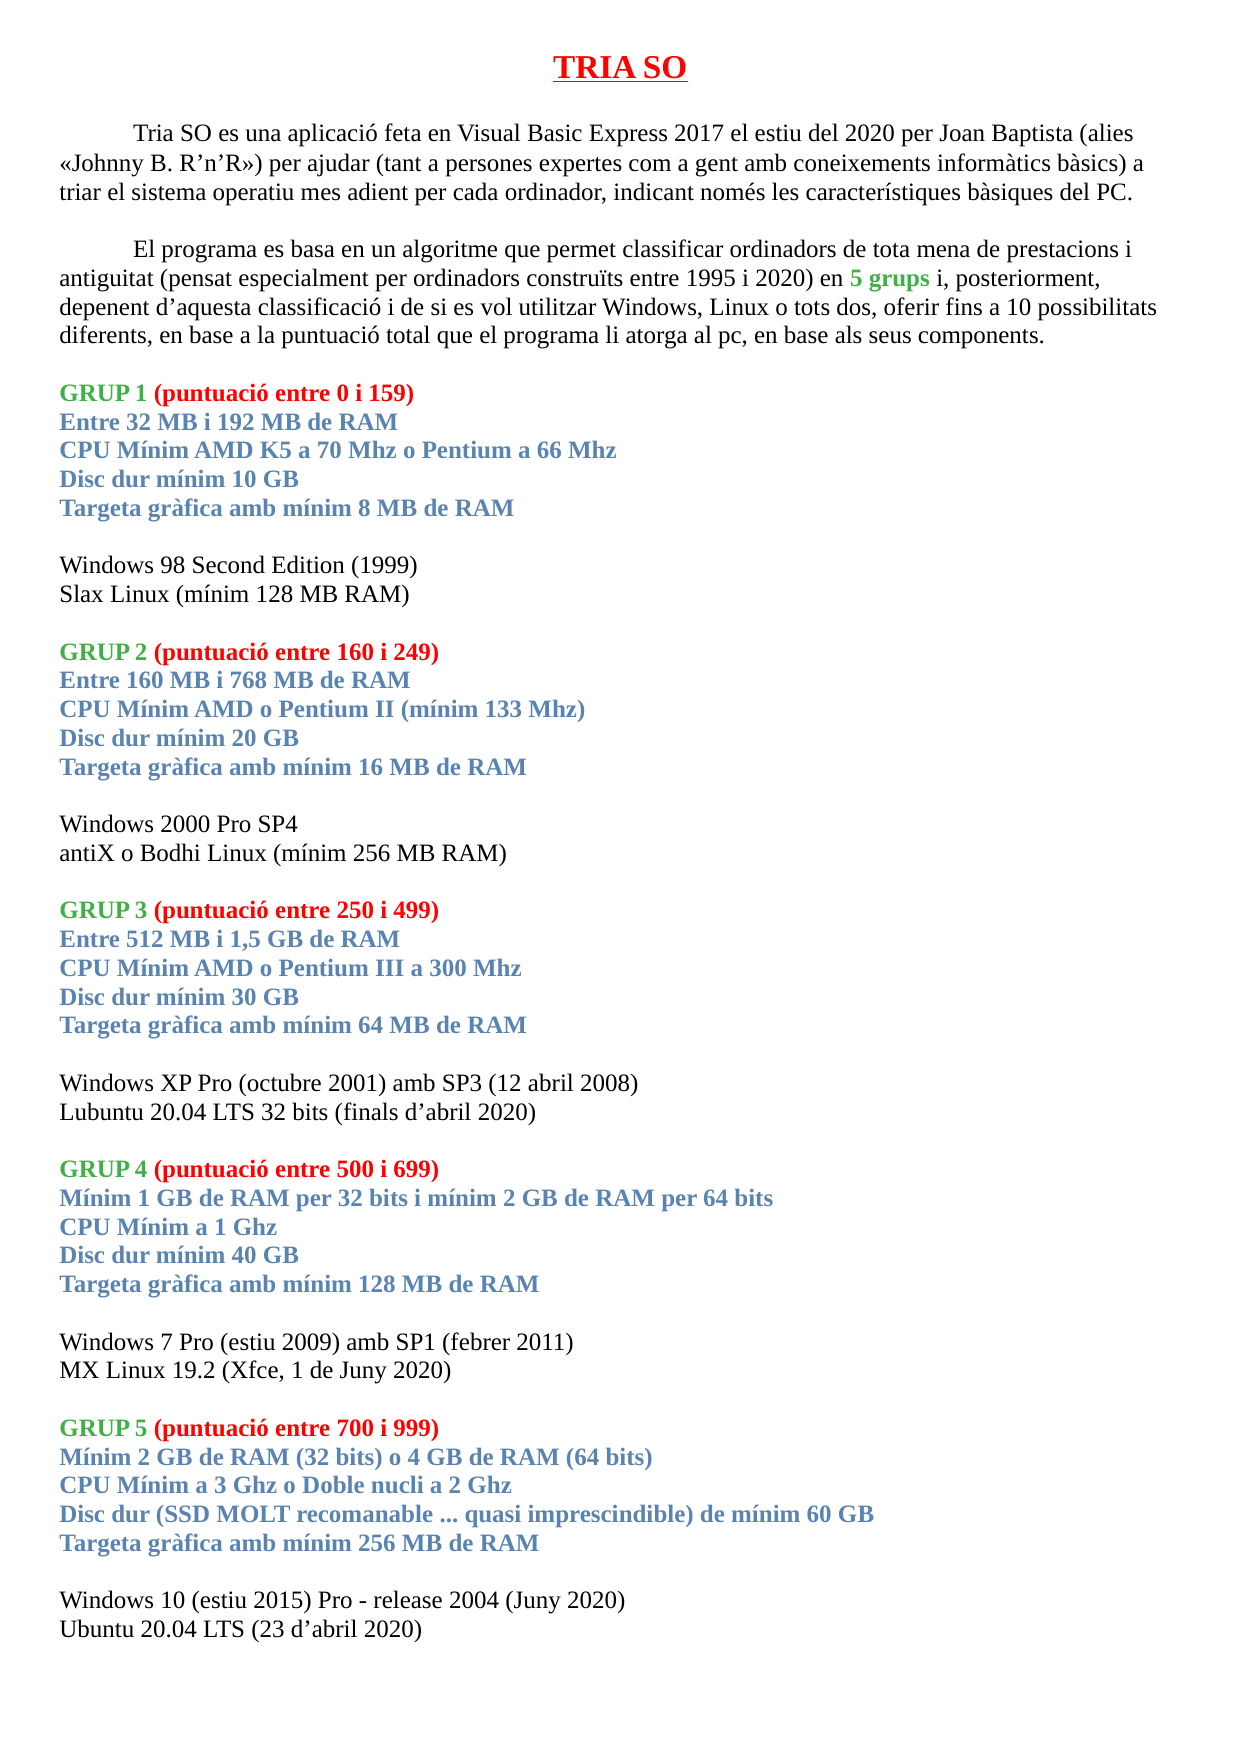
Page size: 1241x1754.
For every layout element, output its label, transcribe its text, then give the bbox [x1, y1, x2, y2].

text Disc dur mínim 40 GB [59, 1240, 1181, 1269]
text Windows 7 Pro (estiu 2009) amb SP1 (febrer 2011) [59, 1327, 1181, 1355]
text CPU Mínim AMD K5 a 70 Mhz o Pentium a 66 Mhz [59, 435, 1181, 464]
text Lubuntu 20.04 LTS 32 bits (finals d’abril 2020) [59, 1097, 1181, 1125]
text Windows XP Pro (octubre 2001) amb SP3 (12 abril 2008) [59, 1068, 1181, 1097]
text GRUP 4 (puntuació entre 500 i 699) [59, 1154, 1181, 1183]
text Windows 10 (estiu 2015) Pro - release 2004 (Juny 2020) [59, 1585, 1181, 1614]
text Mínim 1 GB de RAM per 32 bits i mínim 2 GB de RAM per 64 bits [59, 1183, 1181, 1212]
text Mínim 2 GB de RAM (32 bits) o 4 GB de RAM (64 bits) [59, 1442, 1181, 1470]
text Targeta gràfica amb mínim 128 MB de RAM [59, 1269, 1181, 1298]
text GRUP 2 (puntuació entre 160 i 249) [59, 637, 1181, 665]
text Disc dur mínim 10 GB [59, 464, 1181, 493]
text Targeta gràfica amb mínim 16 MB de RAM [59, 752, 1181, 780]
text CPU Mínim AMD o Pentium III a 300 Mhz [59, 953, 1181, 982]
text Disc dur mínim 30 GB [59, 982, 1181, 1010]
text Slax Linux (mínim 128 MB RAM) [59, 579, 1181, 608]
text Entre 160 MB i 768 MB de RAM [59, 665, 1181, 694]
text Targeta gràfica amb mínim 256 MB de RAM [59, 1528, 1181, 1557]
text GRUP 1 (puntuació entre 0 i 159) [59, 378, 1181, 407]
text Ubuntu 20.04 LTS (23 d’abril 2020) [59, 1614, 1181, 1643]
text antiX o Bodhi Linux (mínim 256 MB RAM) [59, 838, 1181, 867]
text CPU Mínim a 1 Ghz [59, 1212, 1181, 1240]
text Entre 512 MB i 1,5 GB de RAM [59, 924, 1181, 953]
text CPU Mínim a 3 Ghz o Doble nucli a 2 Ghz [59, 1470, 1181, 1499]
text Disc dur mínim 20 GB [59, 723, 1181, 752]
text Entre 32 MB i 192 MB de RAM [59, 407, 1181, 435]
text Targeta gràfica amb mínim 64 MB de RAM [59, 1010, 1181, 1039]
text Disc dur (SSD MOLT recomanable ... quasi imprescindible) de mínim 60 GB [59, 1499, 1181, 1528]
text MX Linux 19.2 (Xfce, 1 de Juny 2020) [59, 1355, 1181, 1384]
text GRUP 5 (puntuació entre 700 i 999) [59, 1413, 1181, 1442]
text CPU Mínim AMD o Pentium II (mínim 133 Mhz) [59, 694, 1181, 723]
text El programa es basa en un algoritme que permet classificar ordinadors de tota mena de prestacions i antiguitat (pensat especialment per ordinadors construïts entre 1995 i 2020) en 5 grups i, posteriorment, depenent d’aquesta classificació i de si es vol utilitzar Windows, Linux o tots dos, oferir fins a 10 possibilitats diferents, en base a la puntuació total que el programa li atorga al pc, en base als seus components. [59, 234, 1181, 349]
text GRUP 3 (puntuació entre 250 i 499) [59, 895, 1181, 924]
text TRIA SO [59, 47, 1181, 86]
text Tria SO es una aplicació feta en Visual Basic Express 2017 el estiu del 2020 per Joan Baptista (alies «Johnny B. R’n’R») per ajudar (tant a persones expertes com a gent amb coneixements informàtics bàsics) a triar el sistema operatiu mes adient per cada ordinador, indicant només les característiques bàsiques del PC. [59, 114, 1181, 205]
text Windows 98 Second Edition (1999) [59, 550, 1181, 579]
text Targeta gràfica amb mínim 8 MB de RAM [59, 493, 1181, 522]
text Windows 2000 Pro SP4 [59, 809, 1181, 838]
